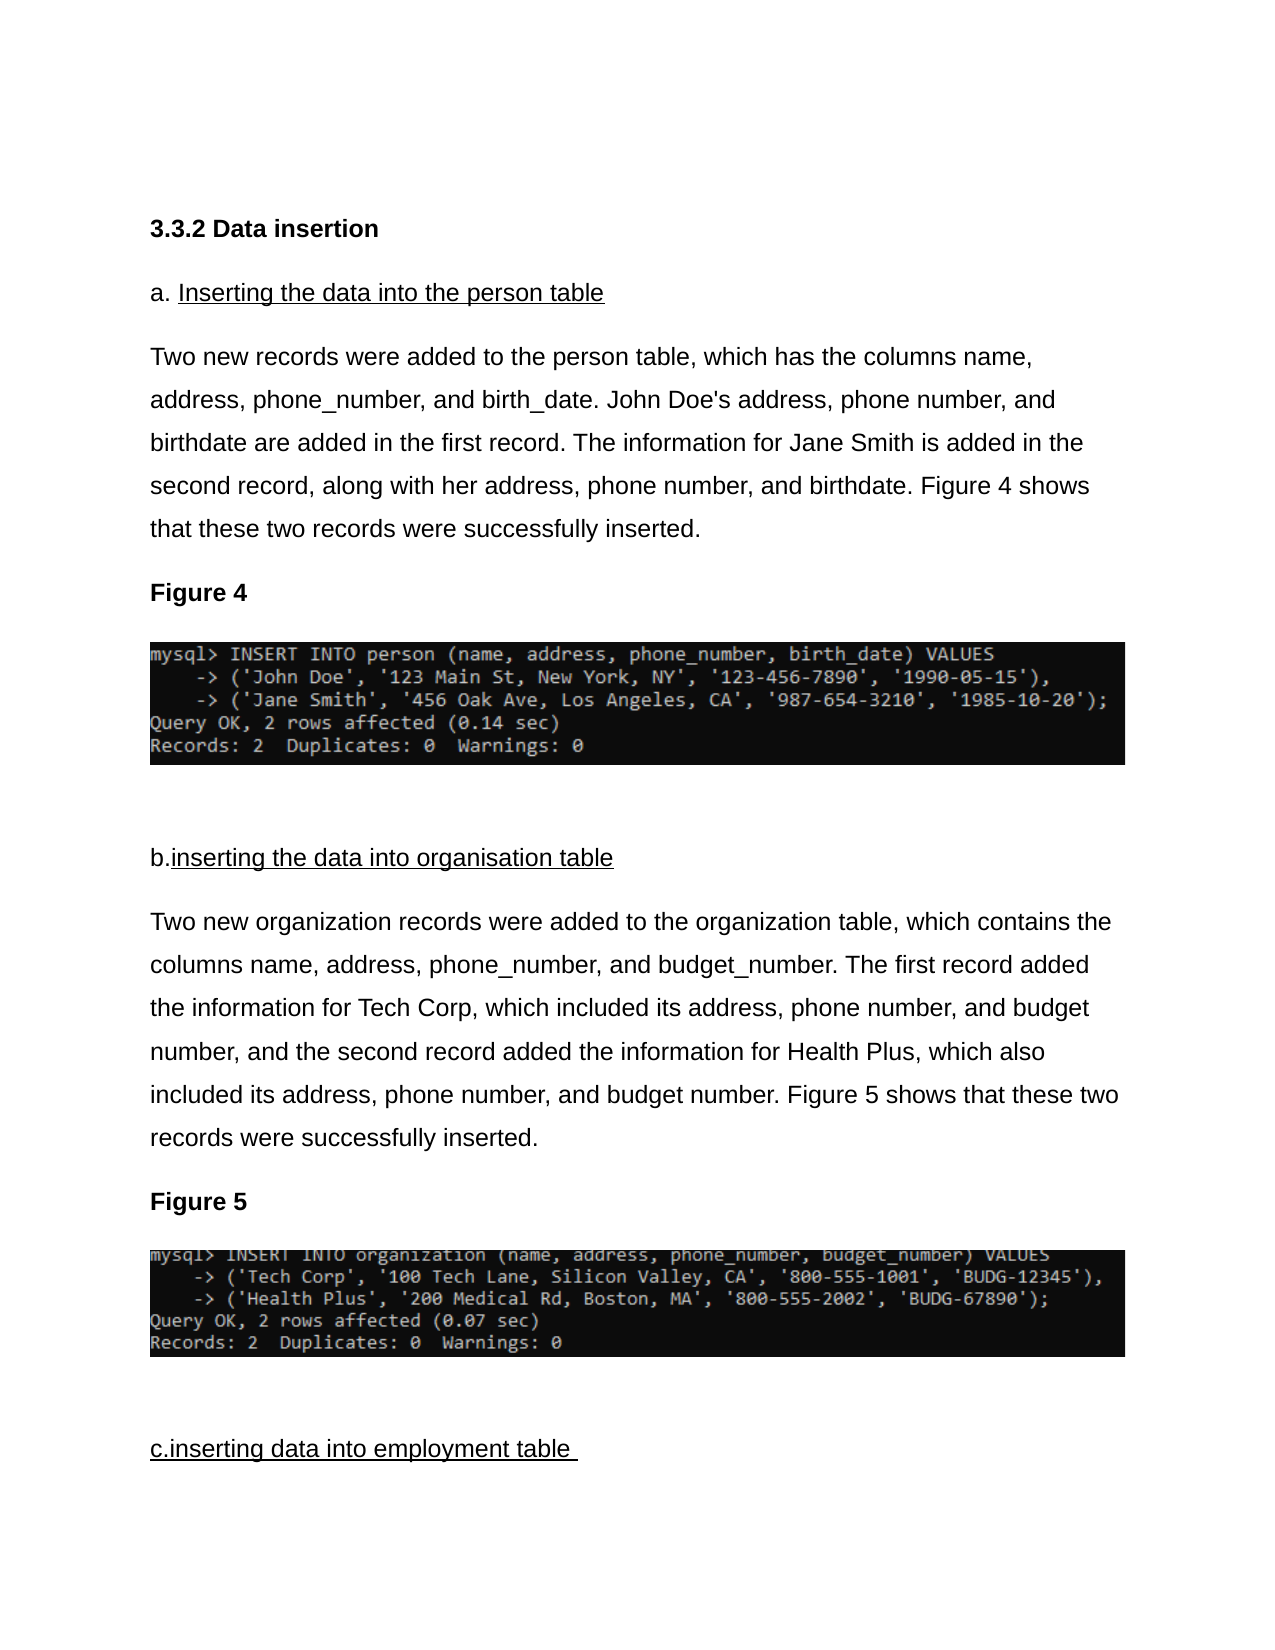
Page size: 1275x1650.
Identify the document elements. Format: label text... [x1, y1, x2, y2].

text 3.3.2 Data insertion [150, 214, 1125, 243]
text Two new organization records were added to the organization table, which contains the columns name, address, phone_number, and budget_number. The first record added the information for Tech Corp, which included its address, phone number, and budget number, and the second record added the information for Health Plus, which also included its address, phone number, and budget number. Figure 5 shows that these two records were successfully inserted. [150, 907, 1125, 1151]
text Two new records were added to the person table, which has the columns name, address, phone_number, and birth_date. John Doe's address, phone number, and birthdate are added in the first record. The information for Jane Smith is added in the second record, along with her address, phone number, and birthdate. Figure 4 shows that these two records were successfully inserted. [150, 342, 1125, 543]
text Figure 5 [150, 1187, 1125, 1215]
text c.inserting data into employment table [150, 1434, 1125, 1463]
picture [150, 642, 1125, 765]
text a. Inserting the data into the person table [150, 278, 1125, 307]
text Figure 4 [150, 578, 1125, 607]
picture [150, 1250, 1125, 1357]
text b.inserting the data into organisation table [150, 843, 1125, 872]
